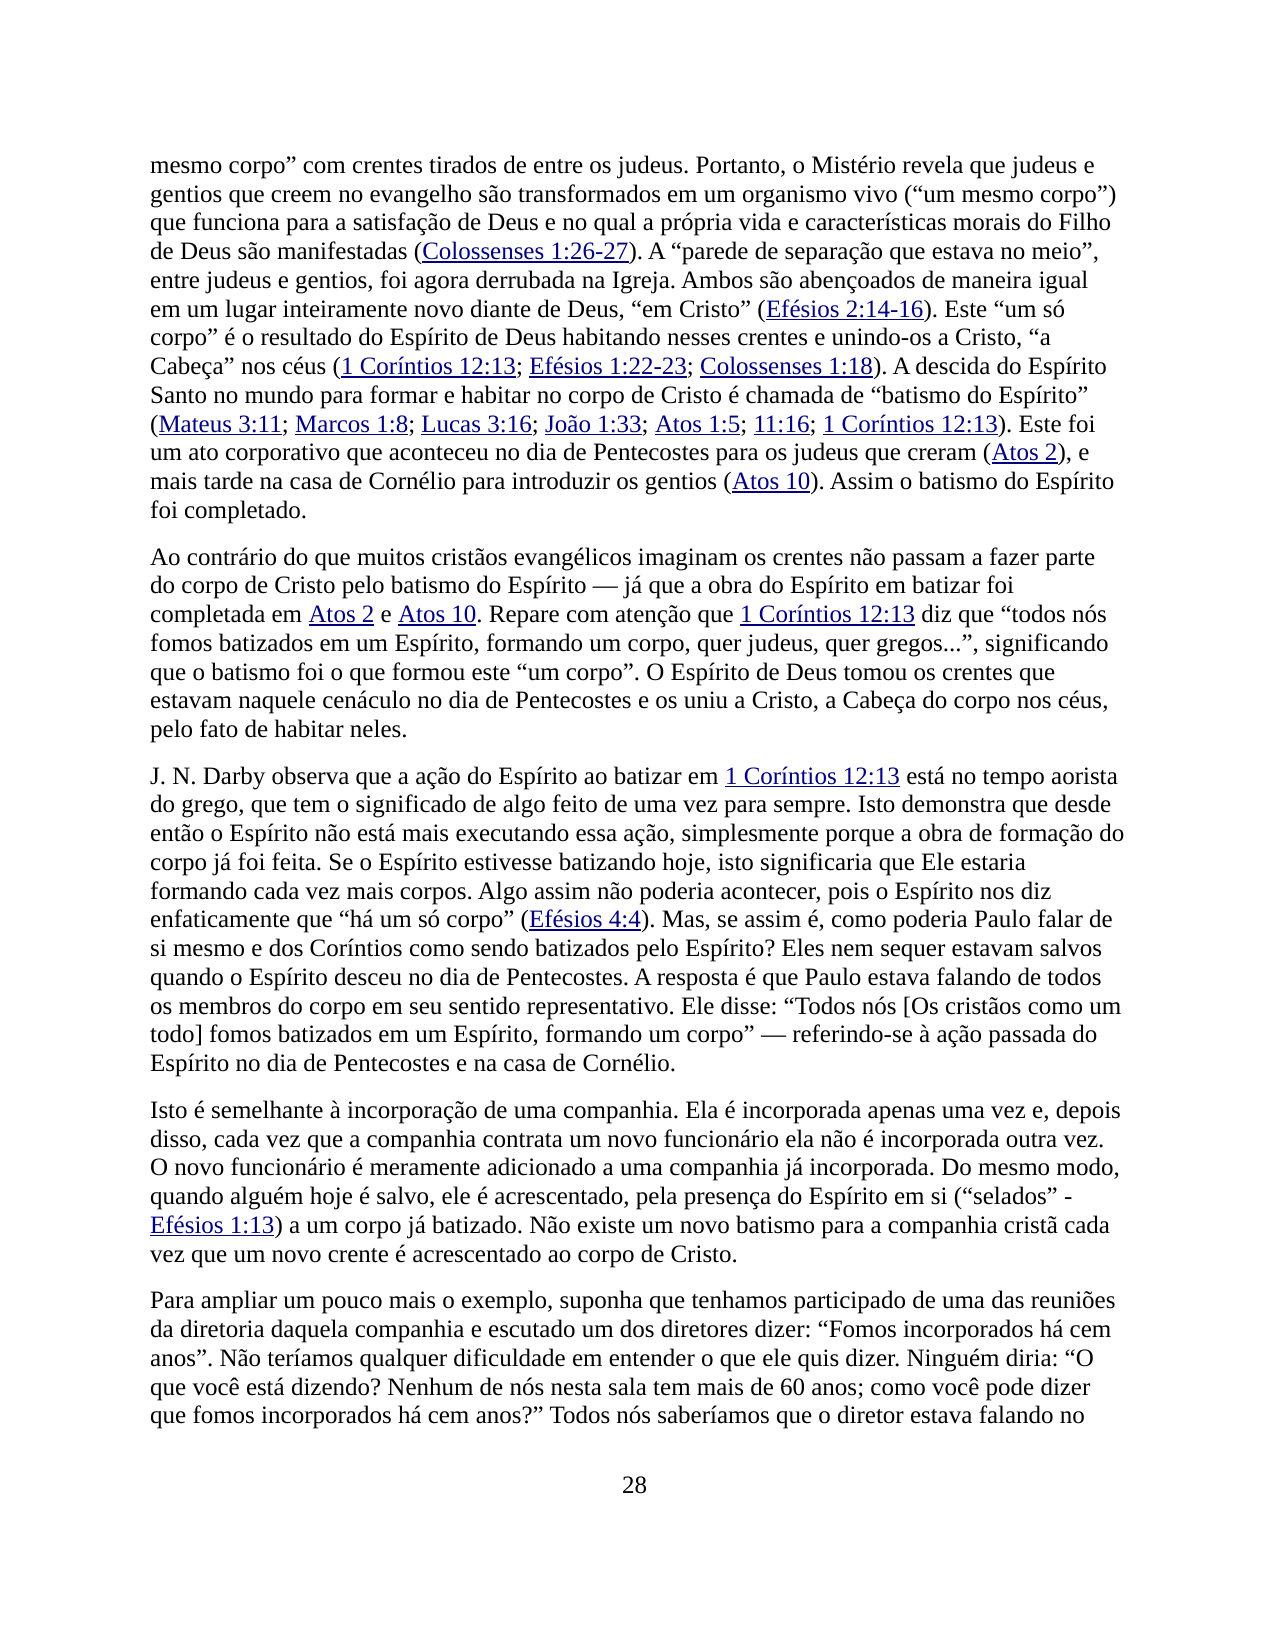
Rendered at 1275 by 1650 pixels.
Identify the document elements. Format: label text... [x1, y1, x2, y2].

text J. N. Darby observa que a ação do Espírito ao batizar em 1 Coríntios 12:13 está no tempo aorista do grego, que tem o significado de algo feito de uma vez para sempre. Isto demonstra que desde então o Espírito não está mais executando essa ação, simplesmente porque a obra de formação do corpo já foi feita. Se o Espírito estivesse batizando hoje, isto significaria que Ele estaria formando cada vez mais corpos. Algo assim não poderia acontecer, pois o Espírito nos diz enfaticamente que “há um só corpo” (Efésios 4:4). Mas, se assim é, como poderia Paulo falar de si mesmo e dos Coríntios como sendo batizados pelo Espírito? Eles nem sequer estavam salvos quando o Espírito desceu no dia de Pentecostes. A resposta é que Paulo estava falando de todos os membros do corpo em seu sentido representativo. Ele disse: “Todos nós [Os cristãos como um todo] fomos batizados em um Espírito, formando um corpo” — referindo-se à ação passada do Espírito no dia de Pentecostes e na casa de Cornélio. [150, 761, 1125, 1077]
text Isto é semelhante à incorporação de uma companhia. Ela é incorporada apenas uma vez e, depois disso, cada vez que a companhia contrata um novo funcionário ela não é incorporada outra vez. O novo funcionário é meramente adicionado a uma companhia já incorporada. Do mesmo modo, quando alguém hoje é salvo, ele é acrescentado, pela presença do Espírito em si (“selados” - Efésios 1:13) a um corpo já batizado. Não existe um novo batismo para a companhia cristã cada vez que um novo crente é acrescentado ao corpo de Cristo. [150, 1095, 1125, 1267]
text Para ampliar um pouco mais o exemplo, suponha que tenhamos participado de uma das reuniões da diretoria daquela companhia e escutado um dos diretores dizer: “Fomos incorporados há cem anos”. Não teríamos qualquer dificuldade em entender o que ele quis dizer. Ninguém diria: “O que você está dizendo? Nenhum de nós nesta sala tem mais de 60 anos; como você pode dizer que fomos incorporados há cem anos?” Todos nós saberíamos que o diretor estava falando no [150, 1285, 1125, 1429]
text Ao contrário do que muitos cristãos evangélicos imaginam os crentes não passam a fazer parte do corpo de Cristo pelo batismo do Espírito — já que a obra do Espírito em batizar foi completada em Atos 2 e Atos 10. Repare com atenção que 1 Coríntios 12:13 diz que “todos nós fomos batizados em um Espírito, formando um corpo, quer judeus, quer gregos...”, significando que o batismo foi o que formou este “um corpo”. O Espírito de Deus tomou os crentes que estavam naquele cenáculo no dia de Pentecostes e os uniu a Cristo, a Cabeça do corpo nos céus, pelo fato de habitar neles. [150, 542, 1125, 743]
text mesmo corpo” com crentes tirados de entre os judeus. Portanto, o Mistério revela que judeus e gentios que creem no evangelho são transformados em um organismo vivo (“um mesmo corpo”) que funciona para a satisfação de Deus e no qual a própria vida e características morais do Filho de Deus são manifestadas (Colossenses 1:26-27). A “parede de separação que estava no meio”, entre judeus e gentios, foi agora derrubada na Igreja. Ambos são abençoados de maneira igual em um lugar inteiramente novo diante de Deus, “em Cristo” (Efésios 2:14-16). Este “um só corpo” é o resultado do Espírito de Deus habitando nesses crentes e unindo-os a Cristo, “a Cabeça” nos céus (1 Coríntios 12:13; Efésios 1:22-23; Colossenses 1:18). A descida do Espírito Santo no mundo para formar e habitar no corpo de Cristo é chamada de “batismo do Espírito” (Mateus 3:11; Marcos 1:8; Lucas 3:16; João 1:33; Atos 1:5; 11:16; 1 Coríntios 12:13). Este foi um ato corporativo que aconteceu no dia de Pentecostes para os judeus que creram (Atos 2), e mais tarde na casa de Cornélio para introduzir os gentios (Atos 10). Assim o batismo do Espírito foi completado. [150, 150, 1125, 524]
